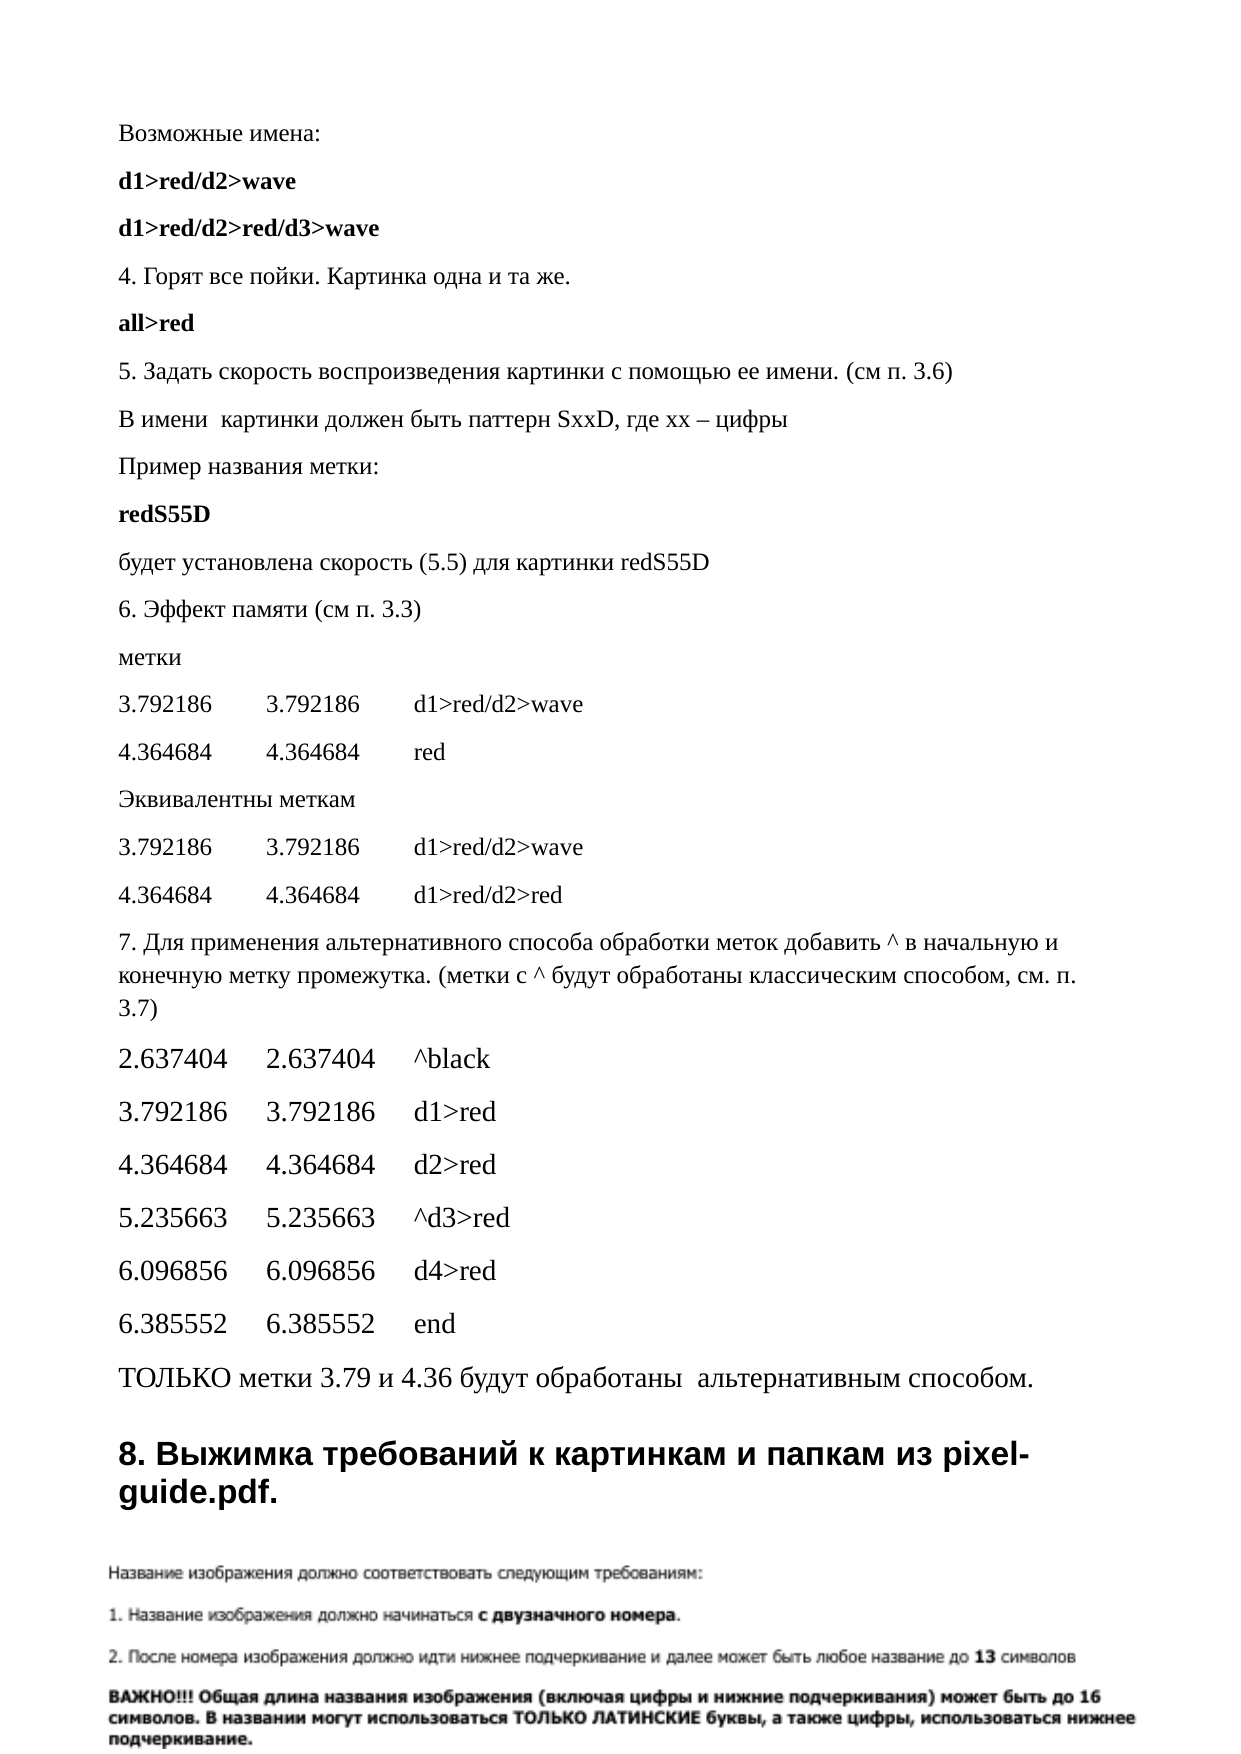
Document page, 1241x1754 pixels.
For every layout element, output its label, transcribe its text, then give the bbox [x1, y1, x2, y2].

text 4.364684 4.364684 d1>red/d2>red [118, 880, 1122, 908]
text d1>red/d2>red/d3>wave [118, 213, 1122, 242]
text 6. Эффект памяти (см п. 3.3) [118, 594, 1122, 623]
text Пример названия метки: [118, 451, 1122, 480]
text Эквивалентны меткам [118, 784, 1122, 813]
picture [106, 1564, 1150, 1749]
text redS55D [118, 499, 1122, 528]
text будет установлена скорость (5.5) для картинки redS55D [118, 547, 1122, 575]
text 3.792186 3.792186 d1>red/d2>wave [118, 689, 1122, 718]
text метки [118, 642, 1122, 671]
subtitle 8. Выжимка требований к картинкам и папкам из pixel-guide.pdf. [118, 1434, 1122, 1511]
text 6.385552 6.385552 end [118, 1307, 1122, 1340]
text all>red [118, 308, 1122, 337]
text 6.096856 6.096856 d4>red [118, 1253, 1122, 1287]
text 3.792186 3.792186 d1>red [118, 1094, 1122, 1128]
text 4. Горят все пойки. Картинка одна и та же. [118, 261, 1122, 290]
text 4.364684 4.364684 red [118, 737, 1122, 766]
text 5.235663 5.235663 ^d3>red [118, 1200, 1122, 1234]
text 5. Задать скорость воспроизведения картинки с помощью ее имени. (см п. 3.6) [118, 356, 1122, 385]
text В имени картинки должен быть паттерн SxxD, где xx – цифры [118, 404, 1122, 432]
text 4.364684 4.364684 d2>red [118, 1147, 1122, 1181]
text Возможные имена: [118, 118, 1122, 147]
text 3.792186 3.792186 d1>red/d2>wave [118, 832, 1122, 861]
text 7. Для применения альтернативного способа обработки меток добавить ^ в начальную и конечную метку промежутка. (метки с ^ будут обработаны классическим способом, см. п. 3.7) [118, 927, 1122, 1022]
text 2.637404 2.637404 ^black [118, 1041, 1122, 1074]
text d1>red/d2>wave [118, 166, 1122, 194]
text ТОЛЬКО метки 3.79 и 4.36 будут обработаны альтернативным способом. [118, 1360, 1122, 1393]
